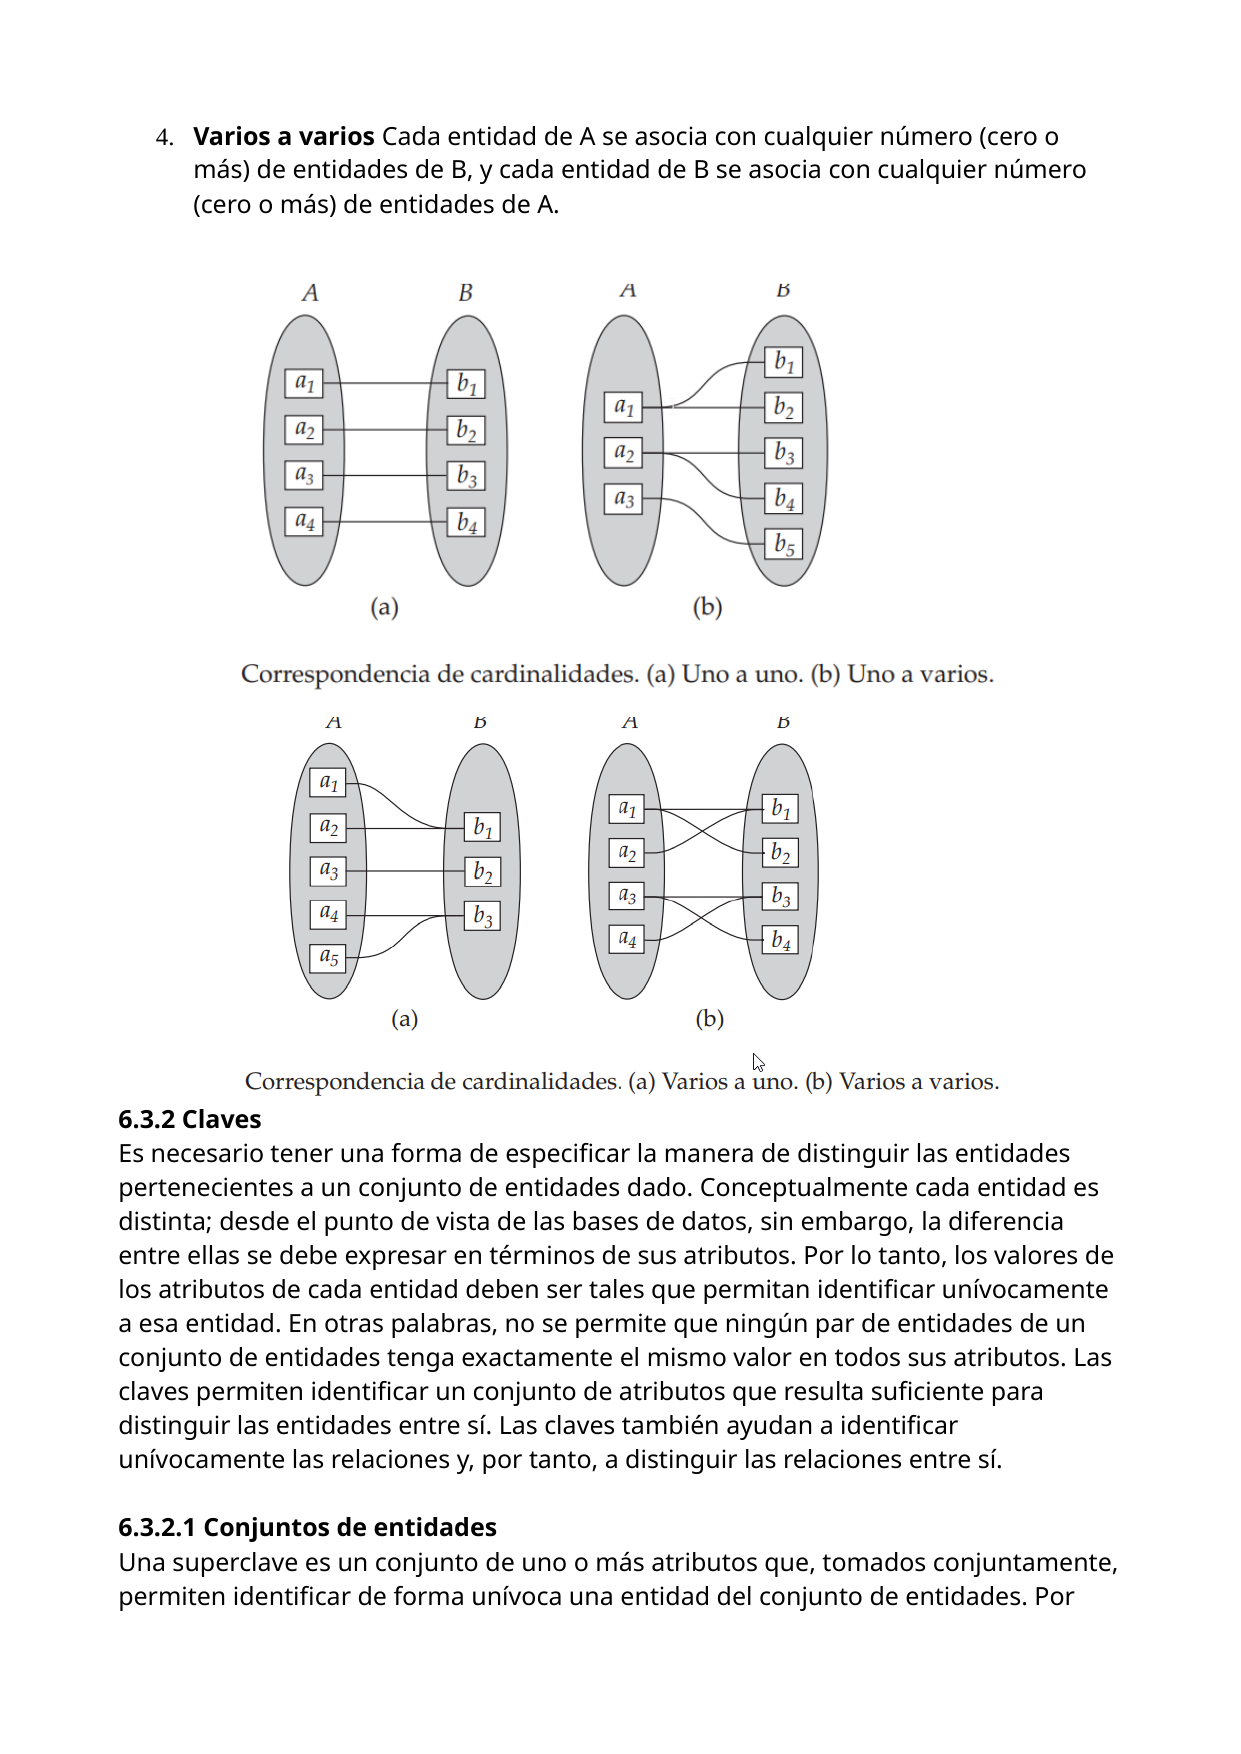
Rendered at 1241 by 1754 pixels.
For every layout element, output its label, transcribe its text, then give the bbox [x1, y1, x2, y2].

text Es necesario tener una forma de especificar la manera de distinguir las entidades pertenecientes a un conjunto de entidades dado. Conceptualmente cada entidad es distinta; desde el punto de vista de las bases de datos, sin embargo, la diferencia entre ellas se debe expresar en términos de sus atributos. Por lo tanto, los valores de los atributos de cada entidad deben ser tales que permitan identificar unívocamente a esa entidad. En otras palabras, no se permite que ningún par de entidades de un conjunto de entidades tenga exactamente el mismo valor en todos sus atributos. Las claves permiten identificar un conjunto de atributos que resulta suficiente para distinguir las entidades entre sí. Las claves también ayudan a identificar unívocamente las relaciones y, por tanto, a distinguir las relaciones entre sí. [118, 1135, 1122, 1476]
text 6.3.2.1 Conjuntos de entidades Una superclave es un conjunto de uno o más atributos que, tomados conjuntamente, permiten identificar de forma unívoca una entidad del conjunto de entidades. Por [118, 1510, 1122, 1612]
list Varios a varios Cada entidad de A se asocia con cualquier número (cero o más) de entidades de B, y cada entidad de B se asocia con cualquier número (cero o más) de entidades de A. [156, 118, 1122, 249]
text 6.3.2 Claves [118, 1101, 1122, 1135]
